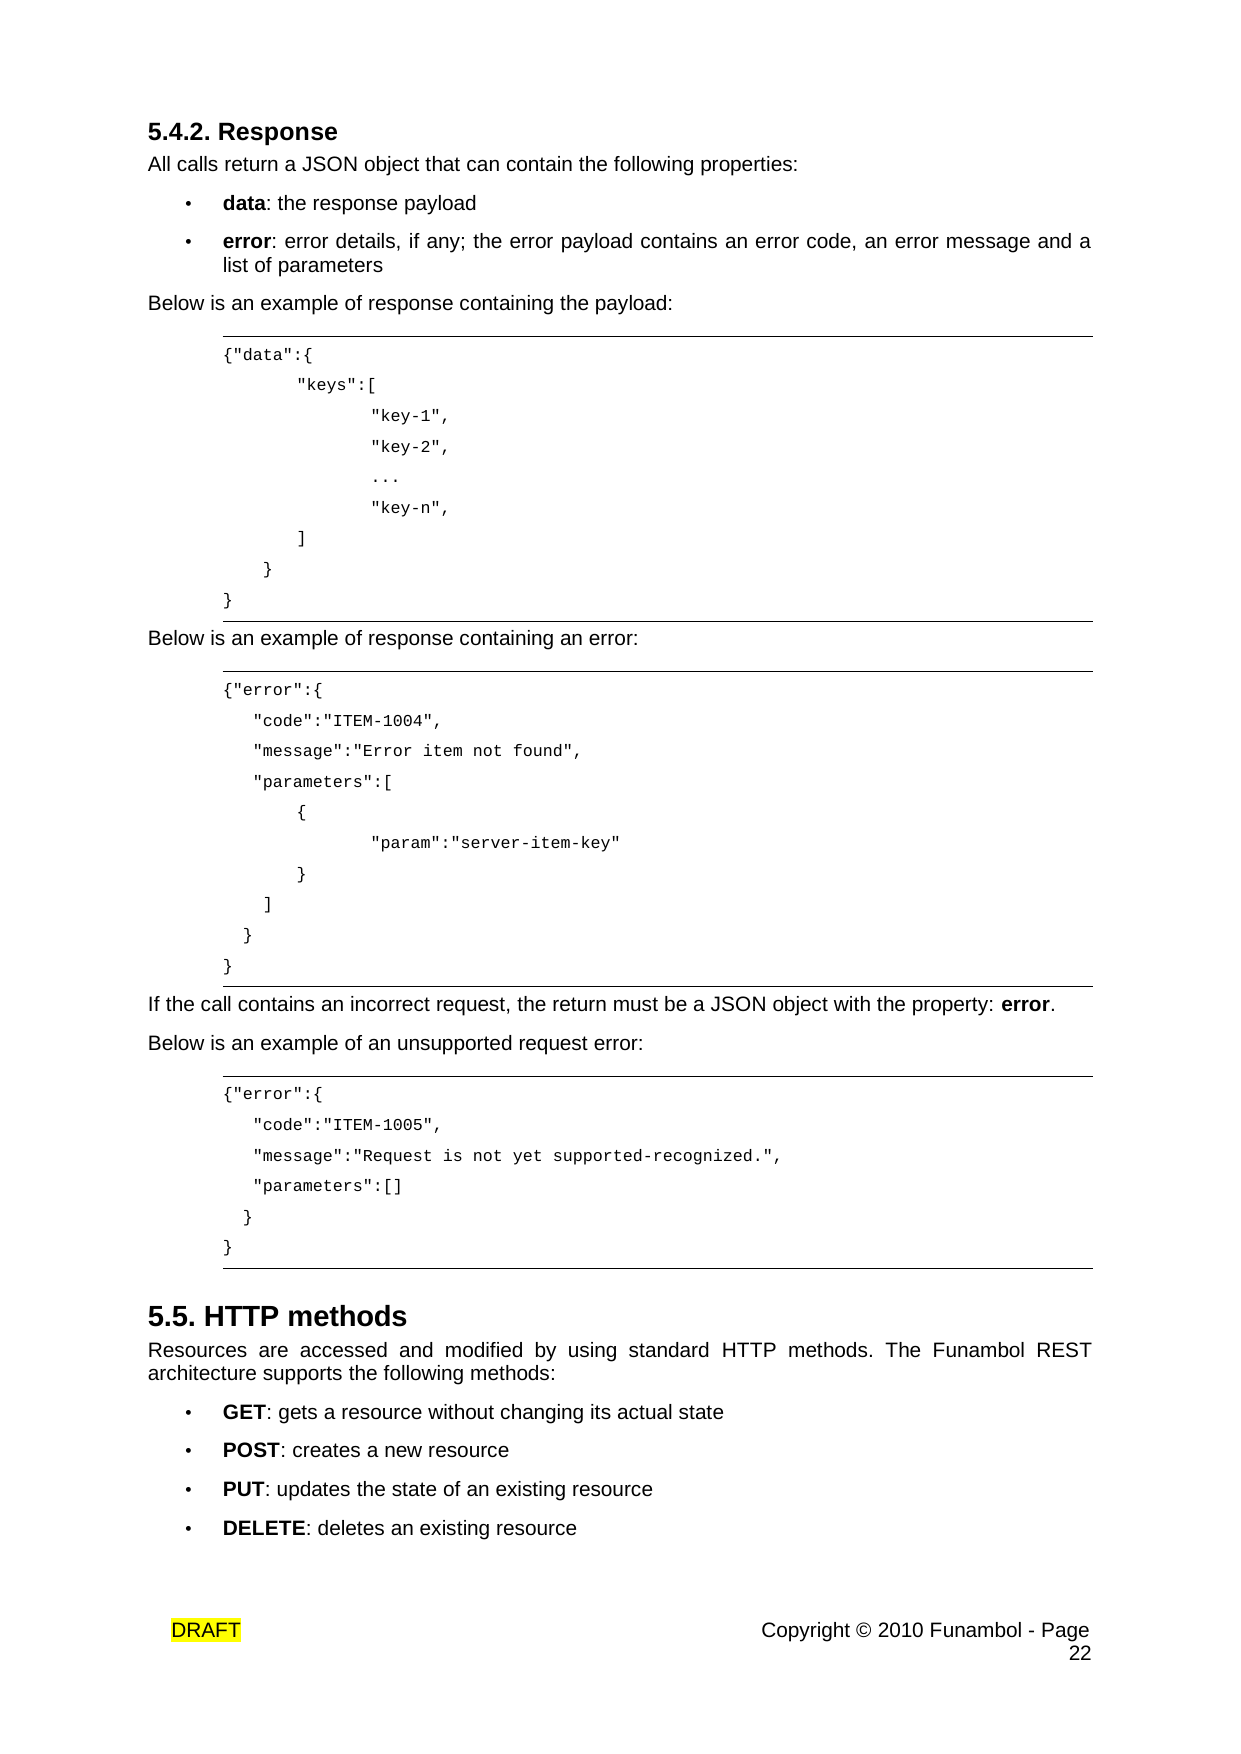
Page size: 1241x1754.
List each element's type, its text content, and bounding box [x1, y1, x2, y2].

text {"data":{ [223, 337, 1093, 365]
list error: error details, if any; the error payload contains an error code, an error message and a list of parameters [185, 229, 1093, 277]
text } [223, 947, 1093, 986]
text "key-2", [223, 428, 1093, 457]
subtitle HTTP methods [148, 1299, 1093, 1332]
text } [223, 916, 1093, 945]
text } [223, 581, 1093, 621]
text ... [223, 459, 1093, 488]
list data: the response payload [185, 191, 1093, 214]
text "message":"Error item not found", [223, 733, 1093, 762]
text Resources are accessed and modified by using standard HTTP methods. The Funambol REST architecture supports the following methods: [148, 1338, 1093, 1385]
list POST: creates a new resource [185, 1439, 1093, 1462]
text "message":"Request is not yet supported-recognized.", [223, 1137, 1093, 1166]
text { [223, 794, 1093, 823]
text ] [223, 886, 1093, 915]
text If the call contains an incorrect request, the return must be a JSON object with the property: error. [148, 993, 1093, 1016]
text "key-n", [223, 489, 1093, 518]
text {"error":{ [223, 1077, 1093, 1105]
text {"error":{ [223, 672, 1093, 700]
text "code":"ITEM-1005", [223, 1106, 1093, 1135]
text Below is an example of response containing an error: [148, 627, 1093, 650]
list PUT: updates the state of an existing resource [185, 1477, 1093, 1501]
list GET: gets a resource without changing its actual state [185, 1400, 1093, 1424]
text } [223, 855, 1093, 884]
text "parameters":[ [223, 763, 1093, 792]
text "key-1", [223, 397, 1093, 426]
text } [223, 551, 1093, 579]
text ] [223, 520, 1093, 549]
text "parameters":[] [223, 1168, 1093, 1197]
text All calls return a JSON object that can contain the following properties: [148, 152, 1093, 176]
subtitle Response [148, 118, 1093, 146]
text } [223, 1198, 1093, 1227]
text "keys":[ [223, 367, 1093, 396]
text "code":"ITEM-1004", [223, 702, 1093, 731]
text Below is an example of response containing the payload: [148, 292, 1093, 315]
list DELETE: deletes an existing resource [185, 1516, 1093, 1539]
text } [223, 1229, 1093, 1268]
text "param":"server-item-key" [223, 824, 1093, 853]
text Below is an example of an unsupported request error: [148, 1031, 1093, 1055]
